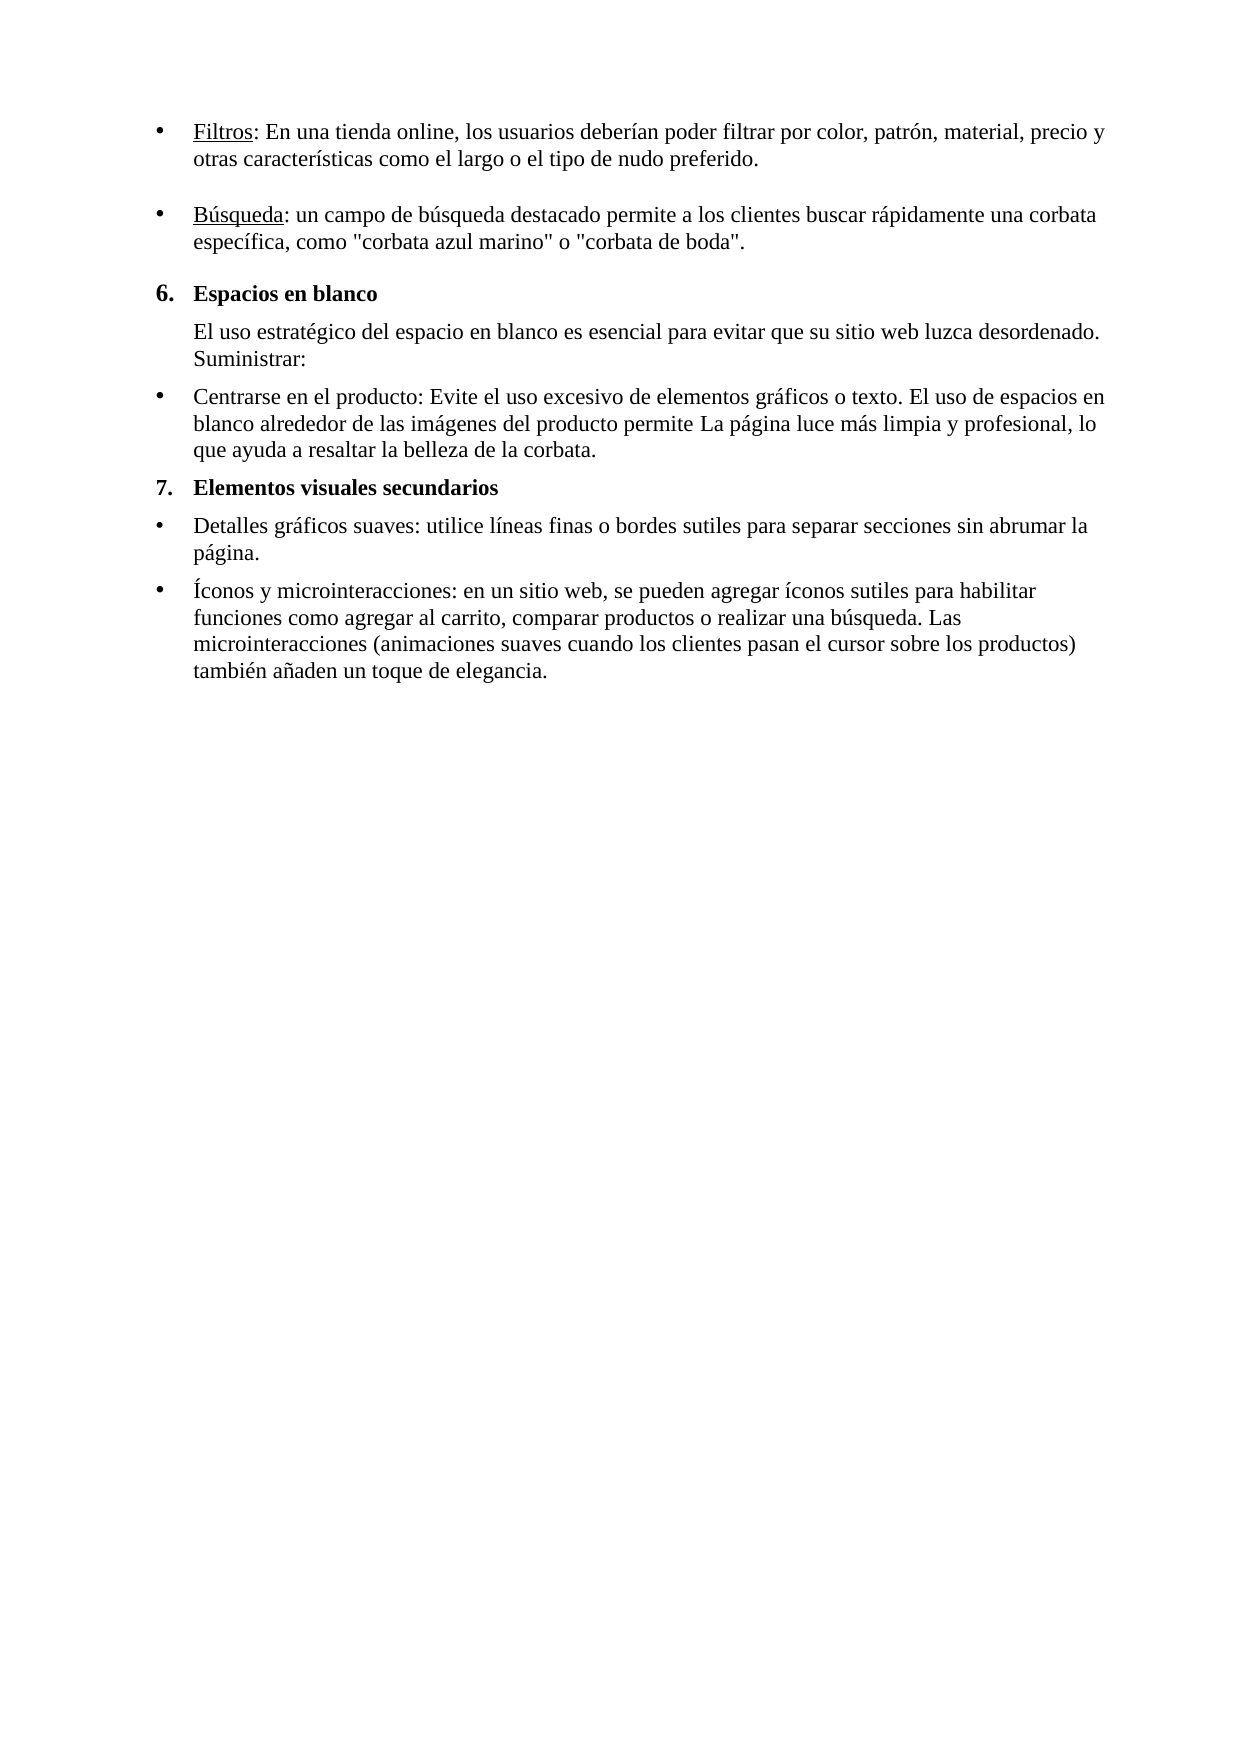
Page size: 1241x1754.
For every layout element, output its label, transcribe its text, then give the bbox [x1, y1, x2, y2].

list Espacios en blanco [156, 278, 1122, 307]
list Búsqueda: un campo de búsqueda destacado permite a los clientes buscar rápidamente una corbata específica, como "corbata azul marino" o "corbata de boda". [156, 201, 1122, 254]
list El uso estratégico del espacio en blanco es esencial para evitar que su sitio web luzca desordenado. Suministrar: [156, 318, 1122, 371]
list Filtros: En una tienda online, los usuarios deberían poder filtrar por color, patrón, material, precio y otras características como el largo o el tipo de nudo preferido. [156, 118, 1122, 171]
list Elementos visuales secundarios [156, 474, 1122, 501]
list Centrarse en el producto: Evite el uso excesivo de elementos gráficos o texto. El uso de espacios en blanco alrededor de las imágenes del producto permite La página luce más limpia y profesional, lo que ayuda a resaltar la belleza de la corbata. [156, 383, 1122, 462]
list Íconos y microinteracciones: en un sitio web, se pueden agregar íconos sutiles para habilitar funciones como agregar al carrito, comparar productos o realizar una búsqueda. Las microinteracciones (animaciones suaves cuando los clientes pasan el cursor sobre los productos) también añaden un toque de elegancia. [156, 577, 1122, 683]
list Detalles gráficos suaves: utilice líneas finas o bordes sutiles para separar secciones sin abrumar la página. [156, 513, 1122, 565]
